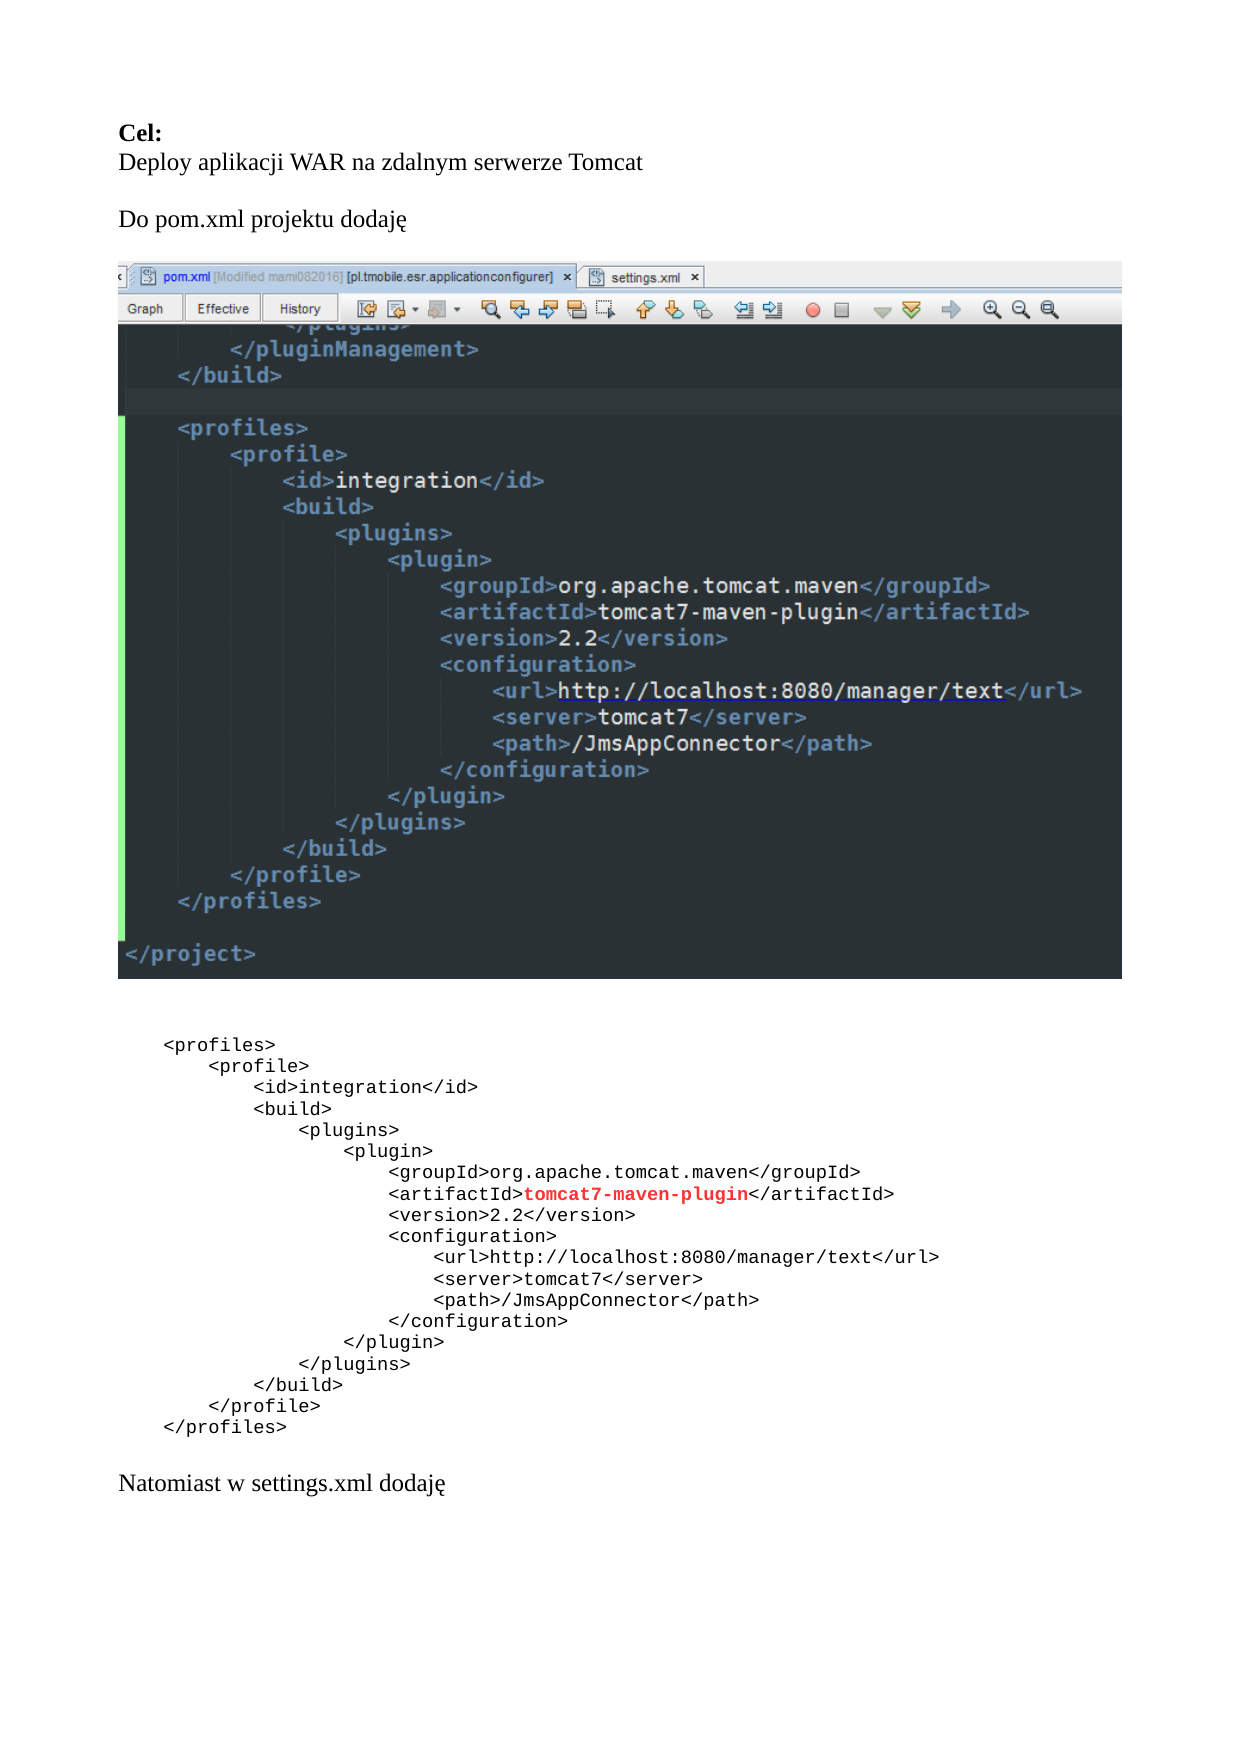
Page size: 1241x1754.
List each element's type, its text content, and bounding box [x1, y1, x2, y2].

text <server>tomcat7</server> [118, 1269, 1122, 1291]
text <profile> [118, 1057, 1122, 1078]
text Cel: [118, 118, 1122, 147]
picture [118, 261, 1122, 979]
text <build> [118, 1099, 1122, 1121]
text <url>http://localhost:8080/manager/text</url> [118, 1248, 1122, 1269]
text </plugins> [118, 1354, 1122, 1376]
text </profile> [118, 1397, 1122, 1418]
text <path>/JmsAppConnector</path> [118, 1291, 1122, 1312]
text <plugin> [118, 1142, 1122, 1163]
text </configuration> [118, 1312, 1122, 1333]
text <plugins> [118, 1121, 1122, 1142]
text <version>2.2</version> [118, 1206, 1122, 1227]
text Do pom.xml projektu dodaję [118, 204, 1122, 233]
text Natomiast w settings.xml dodaję [118, 1468, 1122, 1497]
text </plugin> [118, 1333, 1122, 1354]
text <artifactId>tomcat7-maven-plugin</artifactId> [118, 1184, 1122, 1206]
text <groupId>org.apache.tomcat.maven</groupId> [118, 1163, 1122, 1184]
text <configuration> [118, 1227, 1122, 1248]
text </profiles> [118, 1418, 1122, 1439]
text <profiles> [118, 1036, 1122, 1057]
text Deploy aplikacji WAR na zdalnym serwerze Tomcat [118, 147, 1122, 176]
text <id>integration</id> [118, 1078, 1122, 1099]
text </build> [118, 1376, 1122, 1397]
